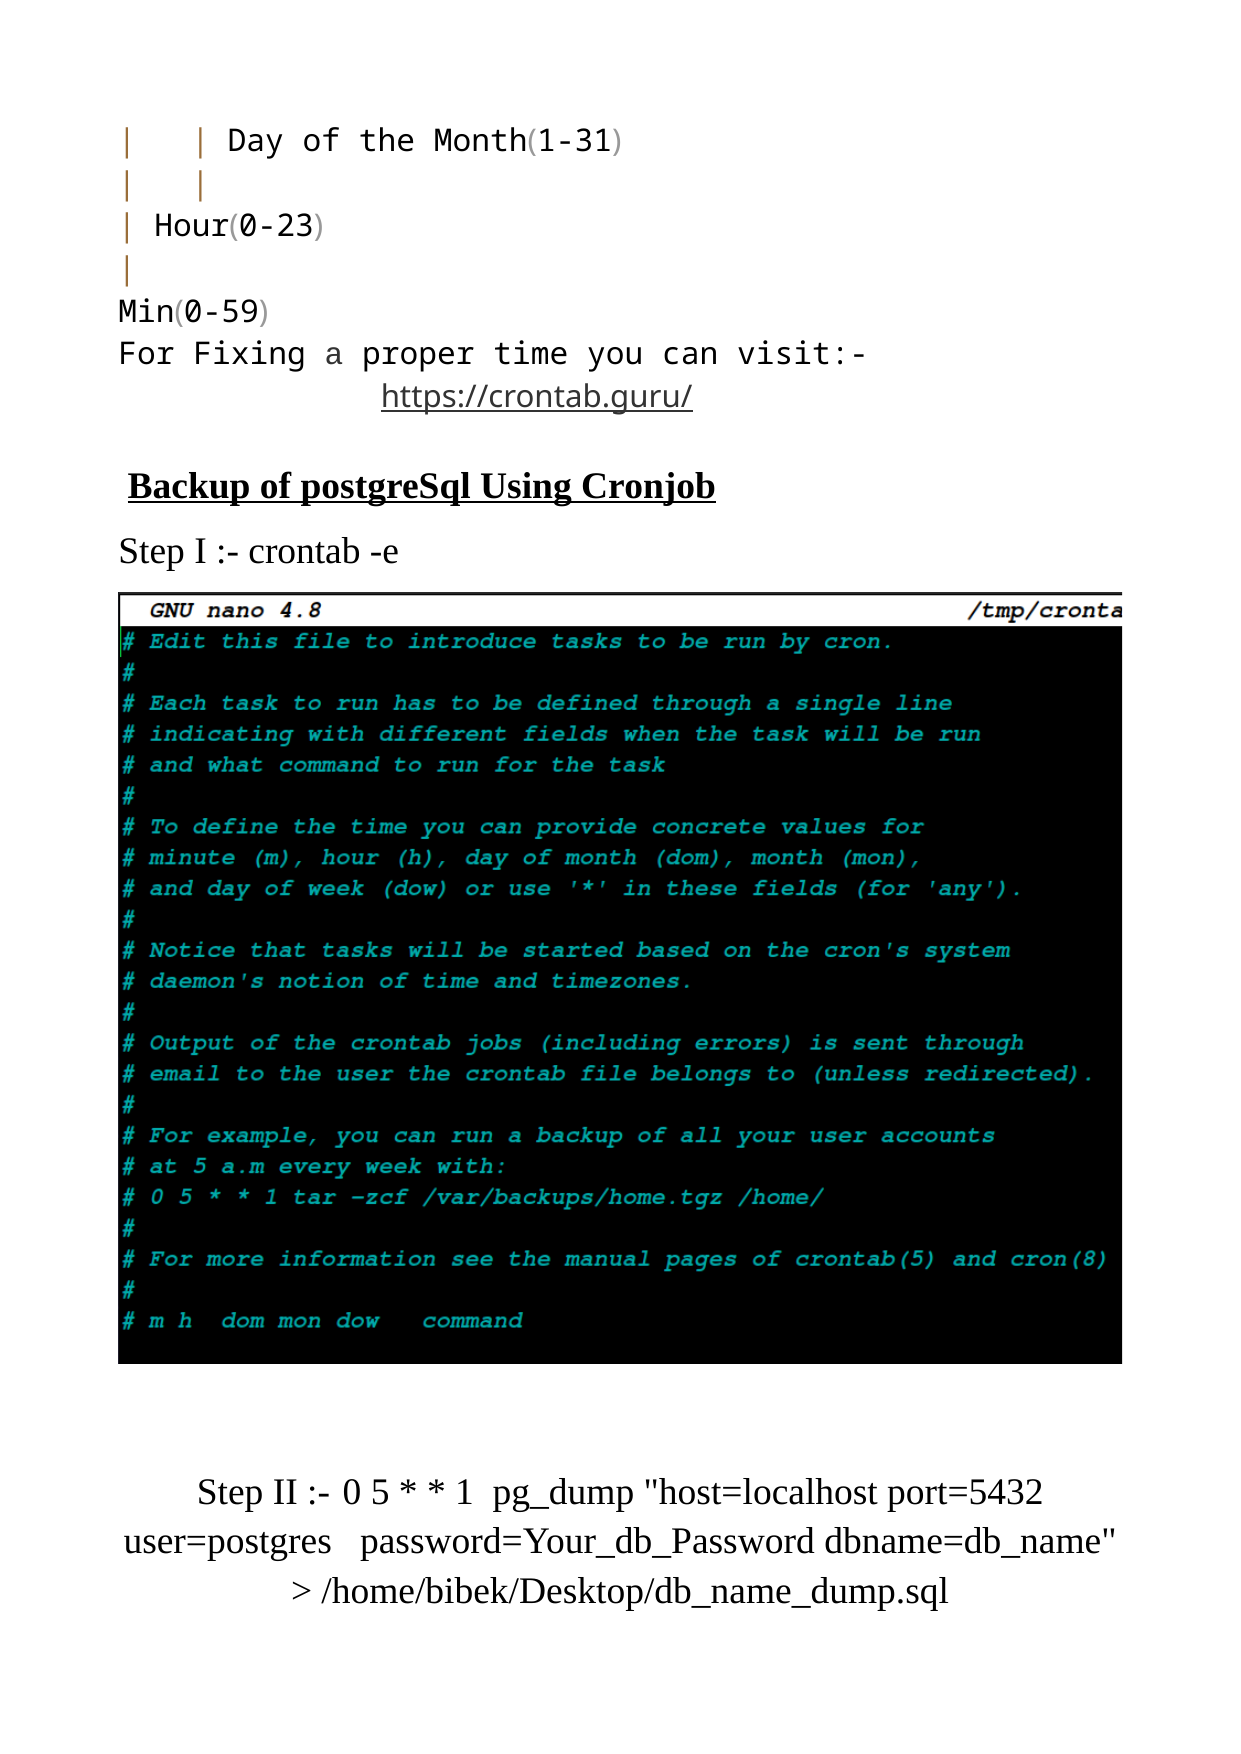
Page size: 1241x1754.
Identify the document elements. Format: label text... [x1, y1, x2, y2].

text For Fixing a proper time you can visit:- [118, 331, 1122, 374]
text | | Day of the Month(1-31) [118, 118, 1122, 161]
text Step I :- crontab -e [118, 528, 1122, 571]
text | Hour(0-23) [118, 203, 1122, 246]
text Min(0-59) [118, 288, 1122, 331]
text | | [118, 161, 1122, 203]
text Backup of postgreSql Using Cronjob [118, 464, 1122, 507]
text Step II :- 0 5 * * 1 pg_dump "host=localhost port=5432 user=postgres password=Your_db_Password dbname=db_name" > /home/bibek/Desktop/db_name_dump.sql [118, 1434, 1122, 1612]
text https://crontab.guru/ [118, 374, 1122, 417]
text | [118, 246, 1122, 288]
picture [118, 592, 1123, 1364]
